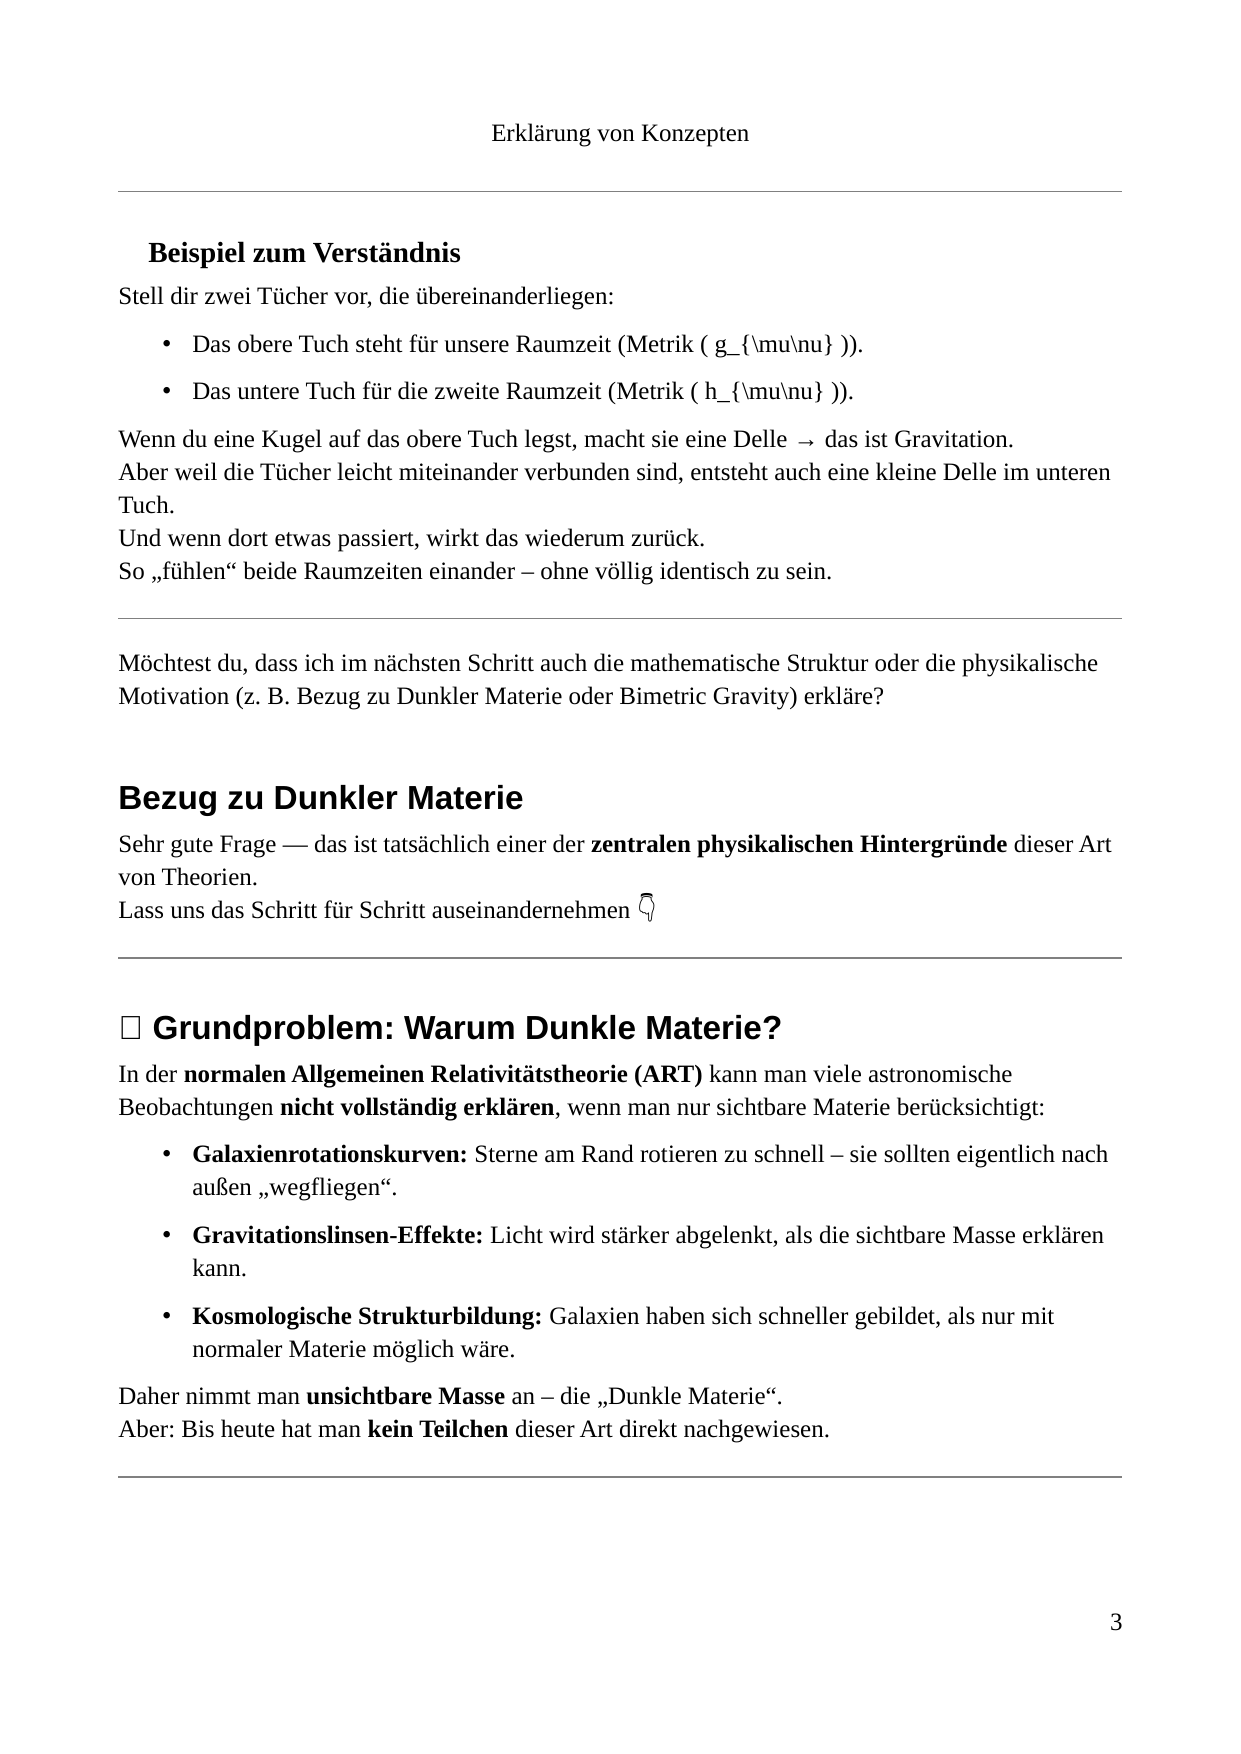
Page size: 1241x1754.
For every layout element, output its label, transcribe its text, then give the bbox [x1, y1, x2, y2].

list Das untere Tuch für die zweite Raumzeit (Metrik ( h_{\mu\nu} )). [162, 376, 1122, 405]
text Daher nimmt man unsichtbare Masse an – die „Dunkle Materie“. Aber: Bis heute hat man kein Teilchen dieser Art direkt nachgewiesen. [118, 1381, 1122, 1443]
subtitle 🔹 Grundproblem: Warum Dunkle Materie? [118, 1008, 1122, 1046]
subtitle Bezug zu Dunkler Materie [118, 778, 1122, 817]
text Möchtest du, dass ich im nächsten Schritt auch die mathematische Struktur oder die physikalische Motivation (z. B. Bezug zu Dunkler Materie oder Bimetric Gravity) erkläre? [118, 648, 1122, 710]
list Gravitationslinsen-Effekte: Licht wird stärker abgelenkt, als die sichtbare Masse erklären kann. [162, 1220, 1122, 1282]
list Galaxienrotationskurven: Sterne am Rand rotieren zu schnell – sie sollten eigentlich nach außen „wegfliegen“. [162, 1139, 1122, 1201]
text Wenn du eine Kugel auf das obere Tuch legst, macht sie eine Delle → das ist Gravitation. Aber weil die Tücher leicht miteinander verbunden sind, entsteht auch eine kleine Delle im unteren Tuch. Und wenn dort etwas passiert, wirkt das wiederum zurück. So „fühlen“ beide Raumzeiten einander – ohne völlig identisch zu sein. [118, 424, 1122, 585]
text Sehr gute Frage — das ist tatsächlich einer der zentralen physikalischen Hintergründe dieser Art von Theorien. Lass uns das Schritt für Schritt auseinandernehmen 👇 [118, 829, 1122, 924]
list Das obere Tuch steht für unsere Raumzeit (Metrik ( g_{\mu\nu} )). [162, 329, 1122, 358]
text In der normalen Allgemeinen Relativitätstheorie (ART) kann man viele astronomische Beobachtungen nicht vollständig erklären, wenn man nur sichtbare Materie berücksichtigt: [118, 1059, 1122, 1121]
subtitle 💡 Beispiel zum Verständnis [118, 235, 1122, 269]
list Kosmologische Strukturbildung: Galaxien haben sich schneller gebildet, als nur mit normaler Materie möglich wäre. [162, 1301, 1122, 1362]
text Stell dir zwei Tücher vor, die übereinanderliegen: [118, 281, 1122, 310]
